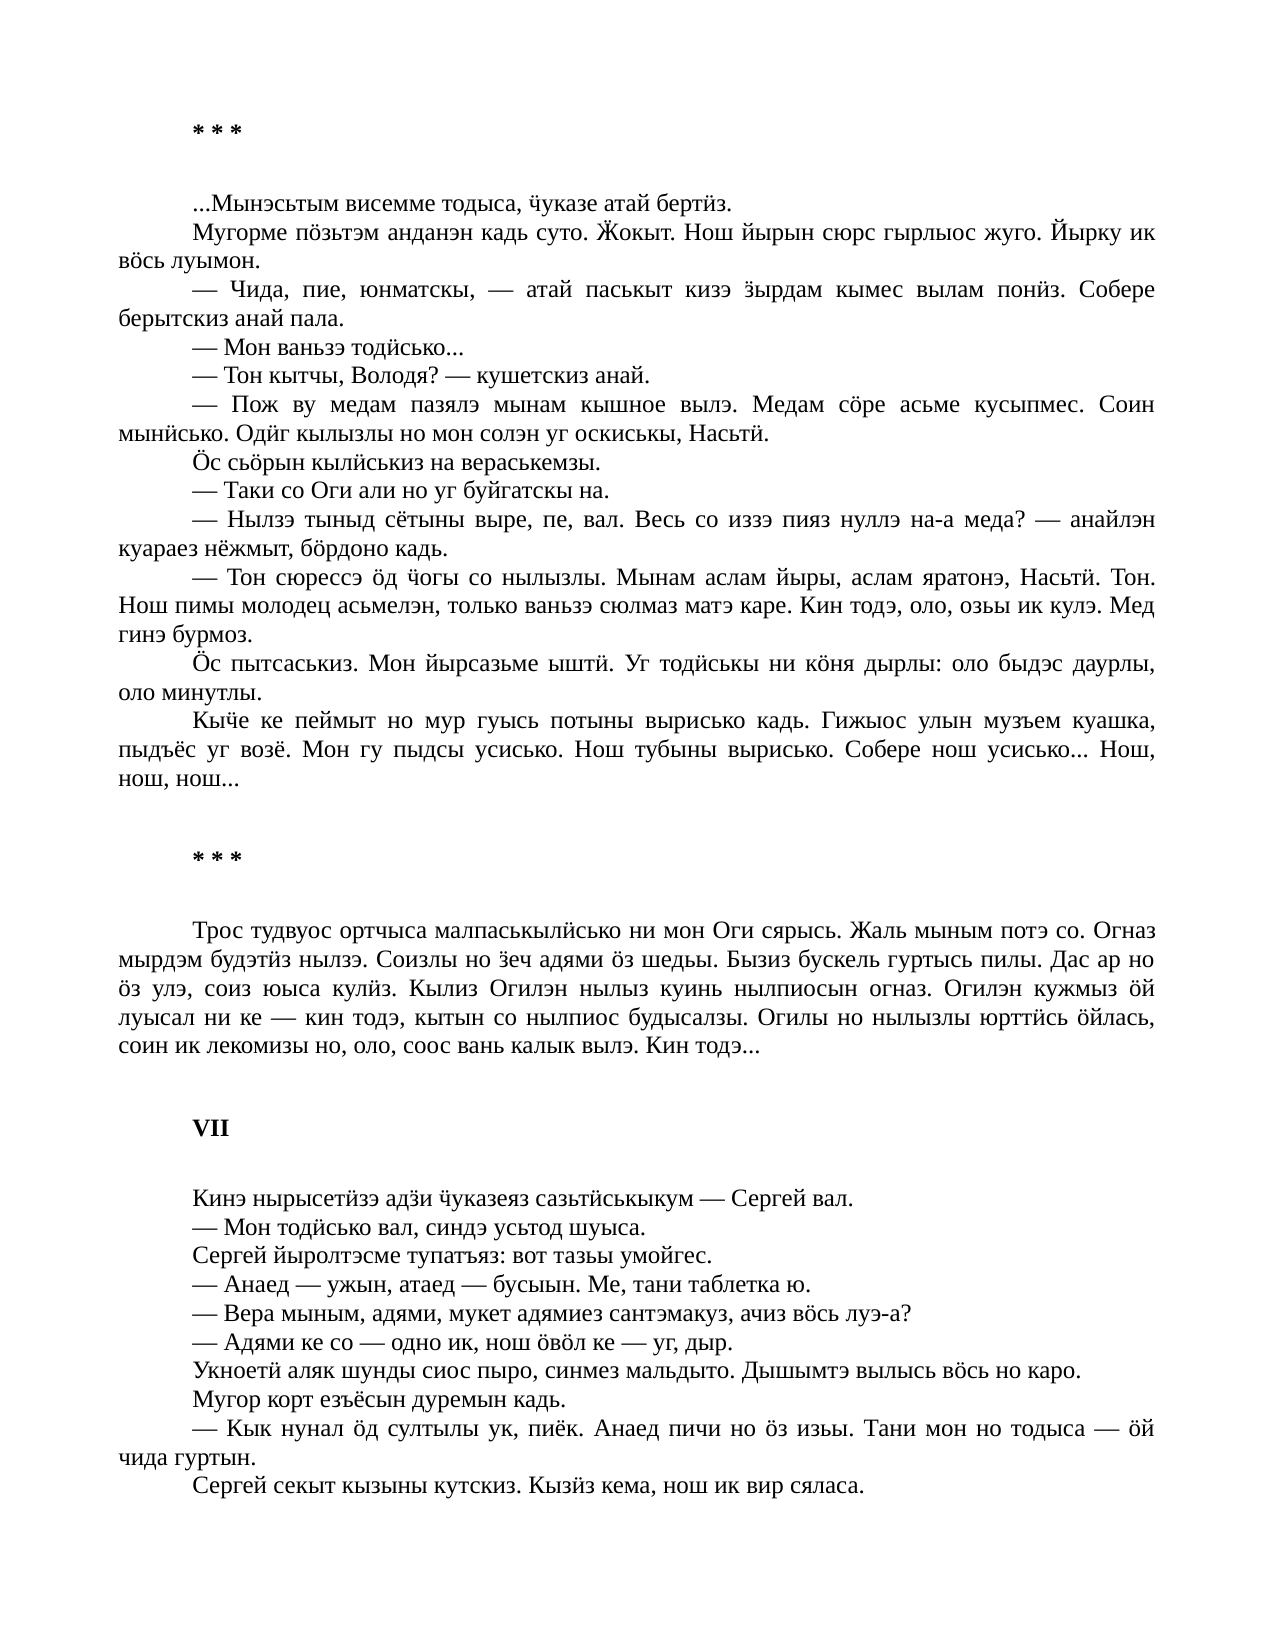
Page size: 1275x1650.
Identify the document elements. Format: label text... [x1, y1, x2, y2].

text Мугорме пӧзьтэм анданэн кадь суто. Ӝокыт. Нош йырын сюрс гырлыос жуго. Йырку ик вӧсь луымон. [118, 217, 1157, 274]
text Трос тудвуос ортчыса малпаськылӥсько ни мон Оги сярысь. Жаль мыным потэ со. Огназ мырдэм будэтӥз нылзэ. Соизлы но ӟеч адями ӧз шедьы. Бызиз бускель гуртысь пилы. Дас ар но ӧз улэ, соиз юыса кулӥз. Кылиз Огилэн нылыз куинь нылпиосын огназ. Огилэн кужмыз ӧй луысал ни ке — кин тодэ, кытын со нылпиос будысалзы. Огилы но нылызлы юрттӥсь ӧйлась, соин ик лекомизы но, оло, соос вань калык вылэ. Кин тодэ... [118, 916, 1157, 1059]
text Мугор корт езъёсын дуремын кадь. [118, 1384, 1157, 1413]
text Ӧс пытсаськиз. Мон йырсазьме ыштӥ. Уг тодӥськы ни кӧня дырлы: оло быдэс даурлы, оло минутлы. [118, 648, 1157, 706]
subtitle VII [118, 1113, 1157, 1142]
subtitle * * * [118, 846, 1157, 874]
text Ӧс сьӧрын кылӥськиз на вераськемзы. [118, 447, 1157, 476]
text ...Мынэсьтым висемме тодыса, ӵуказе атай бертӥз. [118, 188, 1157, 217]
text — Кык нунал ӧд султылы ук, пиёк. Анаед пичи но ӧз изьы. Тани мон но тодыса — ӧй чида гуртын. [118, 1413, 1157, 1471]
text — Таки со Оги али но уг буйгатскы на. [118, 476, 1157, 504]
text — Чида, пие, юнматскы, — атай паськыт кизэ ӟырдам кымес вылам понӥз. Собере берытскиз анай пала. [118, 274, 1157, 332]
text Сергей секыт кызыны кутскиз. Кызӥз кема, нош ик вир сяласа. [118, 1471, 1157, 1499]
text — Нылзэ тыныд сётыны выре, пе, вал. Весь со иззэ пияз нуллэ на-а меда? — анайлэн куараез нёжмыт, бӧрдоно кадь. [118, 504, 1157, 562]
text Кыӵе ке пеймыт но мур гуысь потыны вырисько кадь. Гижыос улын музъем куашка, пыдъёс уг возё. Мон гу пыдсы усисько. Нош тубыны вырисько. Собере нош усисько... Нош, нош, нош... [118, 706, 1157, 792]
text — Мон ваньзэ тодӥсько... [118, 332, 1157, 361]
text — Анаед — ужын, атаед — бусыын. Ме, тани таблетка ю. [118, 1269, 1157, 1298]
text — Вера мыным, адями, мукет адямиез сантэмакуз, ачиз вӧсь луэ-а? [118, 1298, 1157, 1327]
text Сергей йыролтэсме тупатъяз: вот тазьы умойгес. [118, 1241, 1157, 1269]
text — Адями ке со — одно ик, нош ӧвӧл ке — уг, дыр. [118, 1327, 1157, 1356]
text — Пож ву медам пазялэ мынам кышное вылэ. Медам сӧре асьме кусыпмес. Соин мынӥсько. Одӥг кылызлы но мон солэн уг оскиськы, Насьтӥ. [118, 389, 1157, 447]
subtitle * * * [118, 118, 1157, 147]
text — Тон кытчы, Володя? — кушетскиз анай. [118, 361, 1157, 389]
text Укноетӥ аляк шунды сиос пыро, синмез мальдыто. Дышымтэ вылысь вӧсь но каро. [118, 1356, 1157, 1384]
text Кинэ нырысетӥзэ адӟи ӵуказеяз сазьтӥськыкум — Сергей вал. [118, 1183, 1157, 1212]
text — Тон сюрессэ ӧд ӵогы со нылызлы. Мынам аслам йыры, аслам яратонэ, Насьтӥ. Тон. Нош пимы молодец асьмелэн, только ваньзэ сюлмаз матэ каре. Кин тодэ, оло, озьы ик кулэ. Мед гинэ бурмоз. [118, 562, 1157, 648]
text — Мон тодӥсько вал, синдэ усьтод шуыса. [118, 1212, 1157, 1241]
